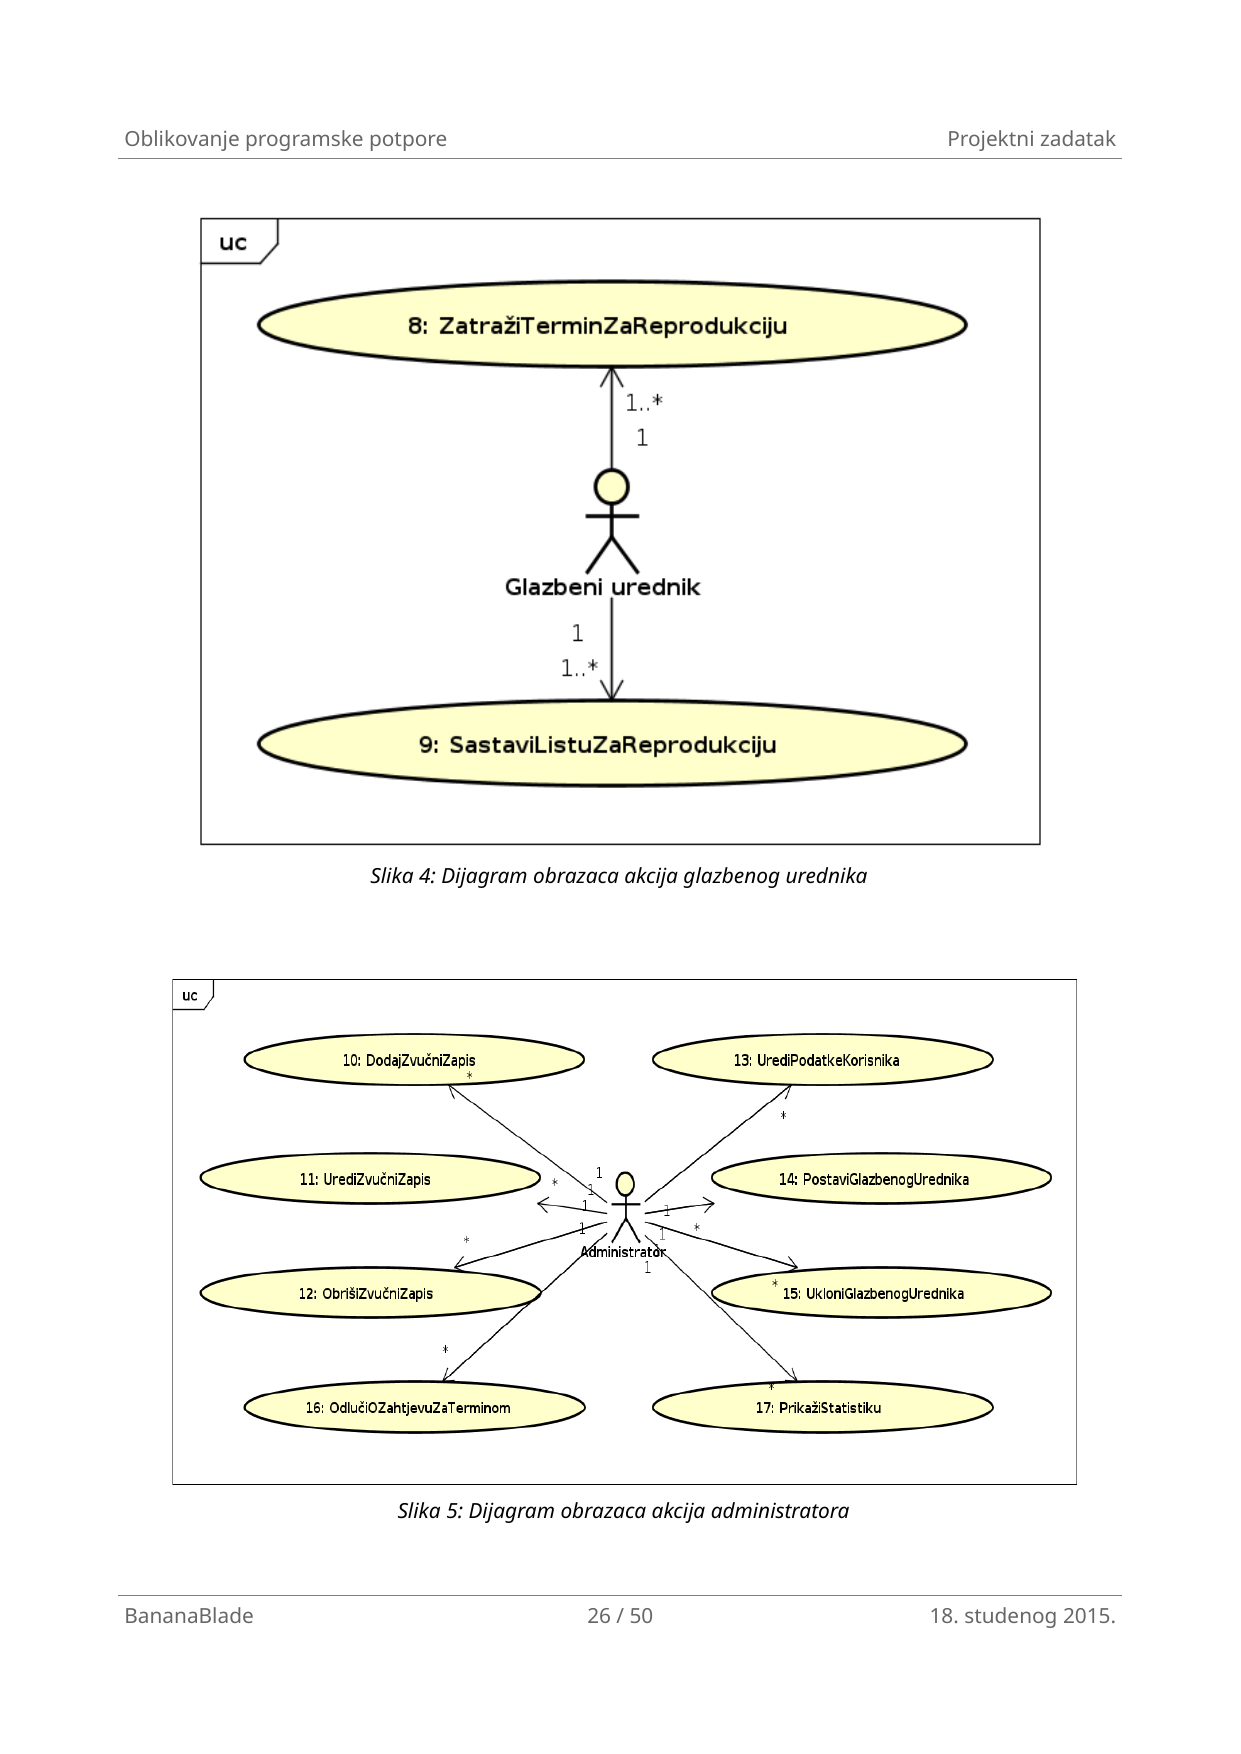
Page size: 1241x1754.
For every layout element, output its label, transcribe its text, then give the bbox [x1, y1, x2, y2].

picture [163, 967, 1086, 1496]
text Slika 4: Dijagram obrazaca akcija glazbenog urednika [189, 862, 1051, 890]
text Slika 5: Dijagram obrazaca akcija administratora [163, 1496, 1086, 1524]
picture [183, 200, 1057, 862]
